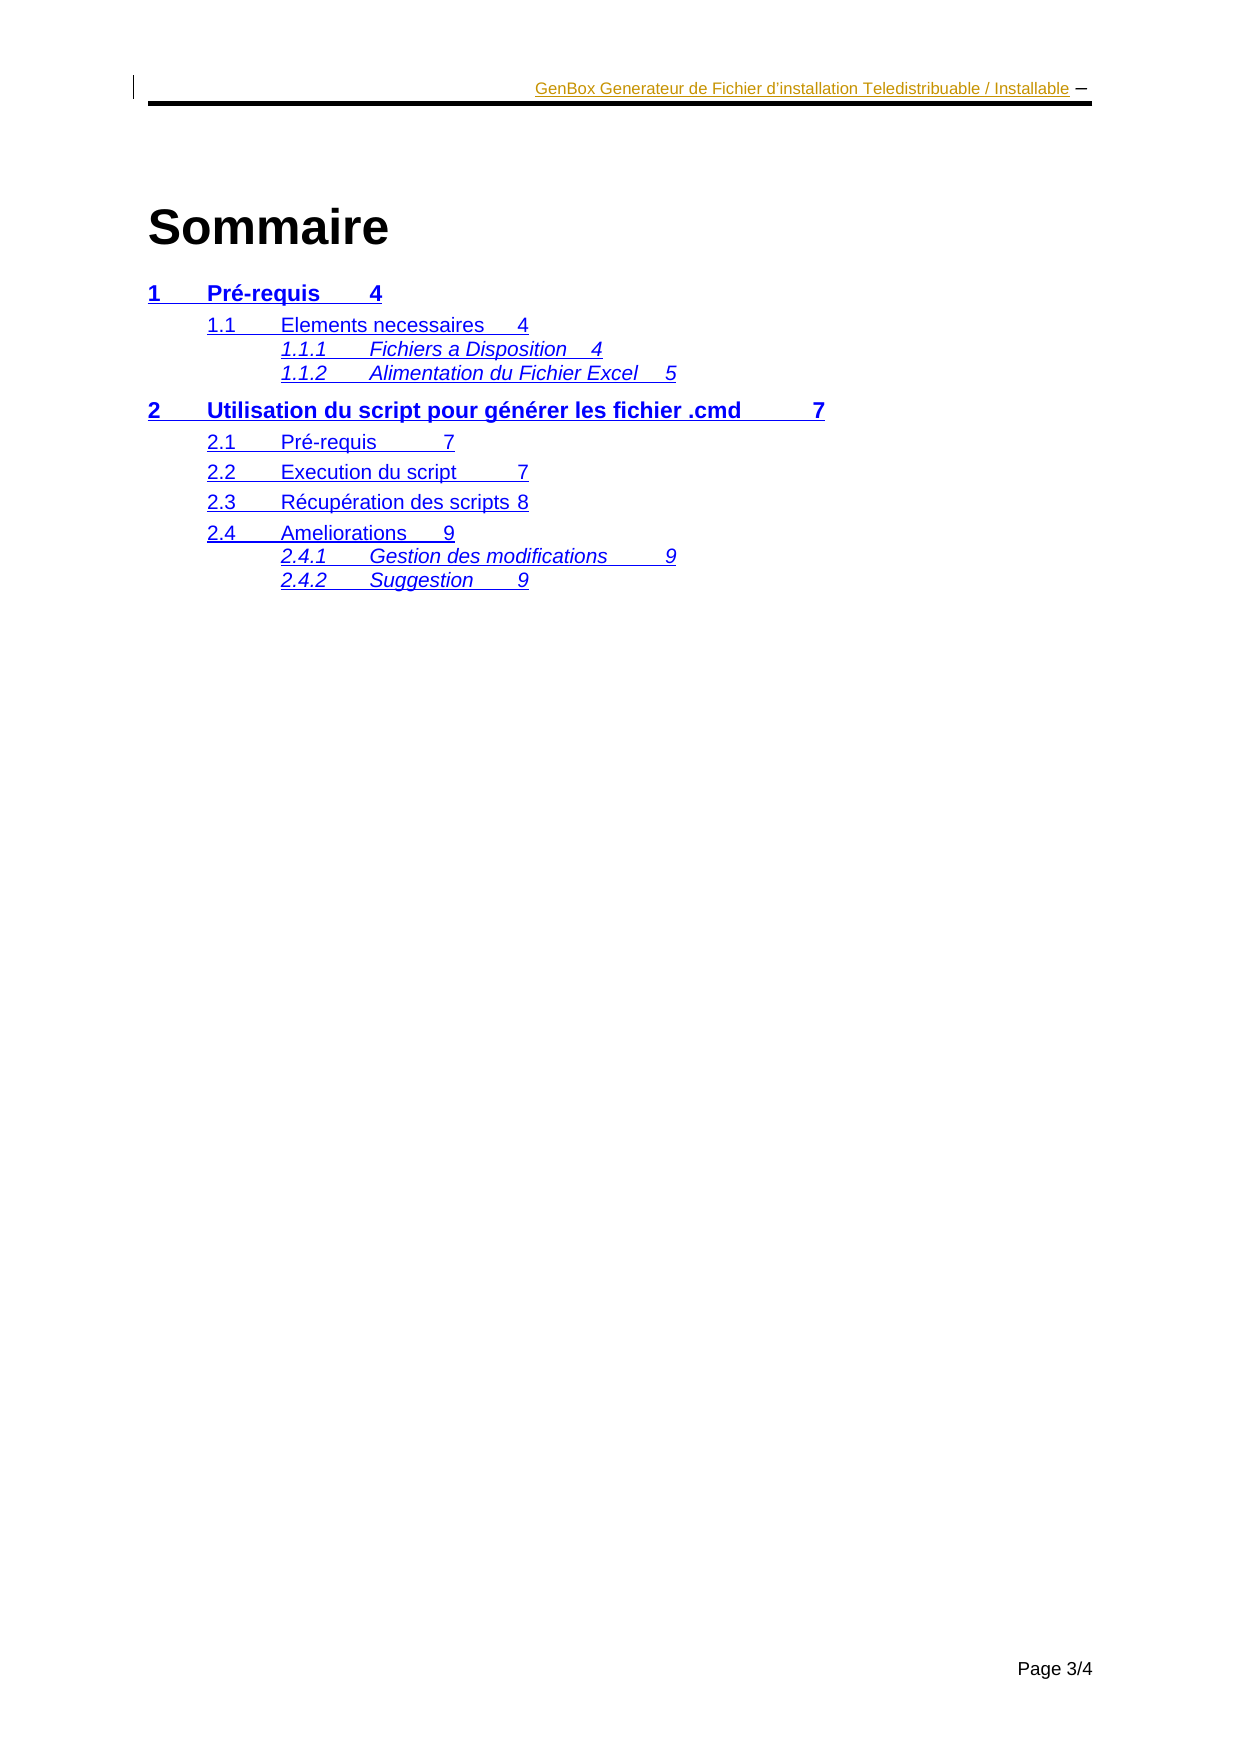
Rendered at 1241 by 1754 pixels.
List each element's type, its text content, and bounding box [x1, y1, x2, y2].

text 2 Utilisation du script pour générer les fichier .cmd 7 [148, 397, 1078, 423]
text 2.4.2 Suggestion 9 [281, 568, 1078, 592]
text 2.1 Pré-requis 7 [207, 430, 1078, 454]
text 2.4 Ameliorations 9 [207, 520, 1078, 544]
text 1.1.1 Fichiers a Disposition 4 [281, 337, 1078, 361]
text 1.1 Elements necessaires 4 [207, 313, 1078, 337]
text 1 Pré-requis 4 [148, 280, 1078, 307]
text 2.3 Récupération des scripts 8 [207, 490, 1078, 514]
text 1.1.2 Alimentation du Fichier Excel 5 [281, 361, 1078, 385]
text Sommaire [148, 198, 1092, 255]
text 2.2 Execution du script 7 [207, 460, 1078, 484]
text 2.4.1 Gestion des modifications 9 [281, 544, 1078, 568]
